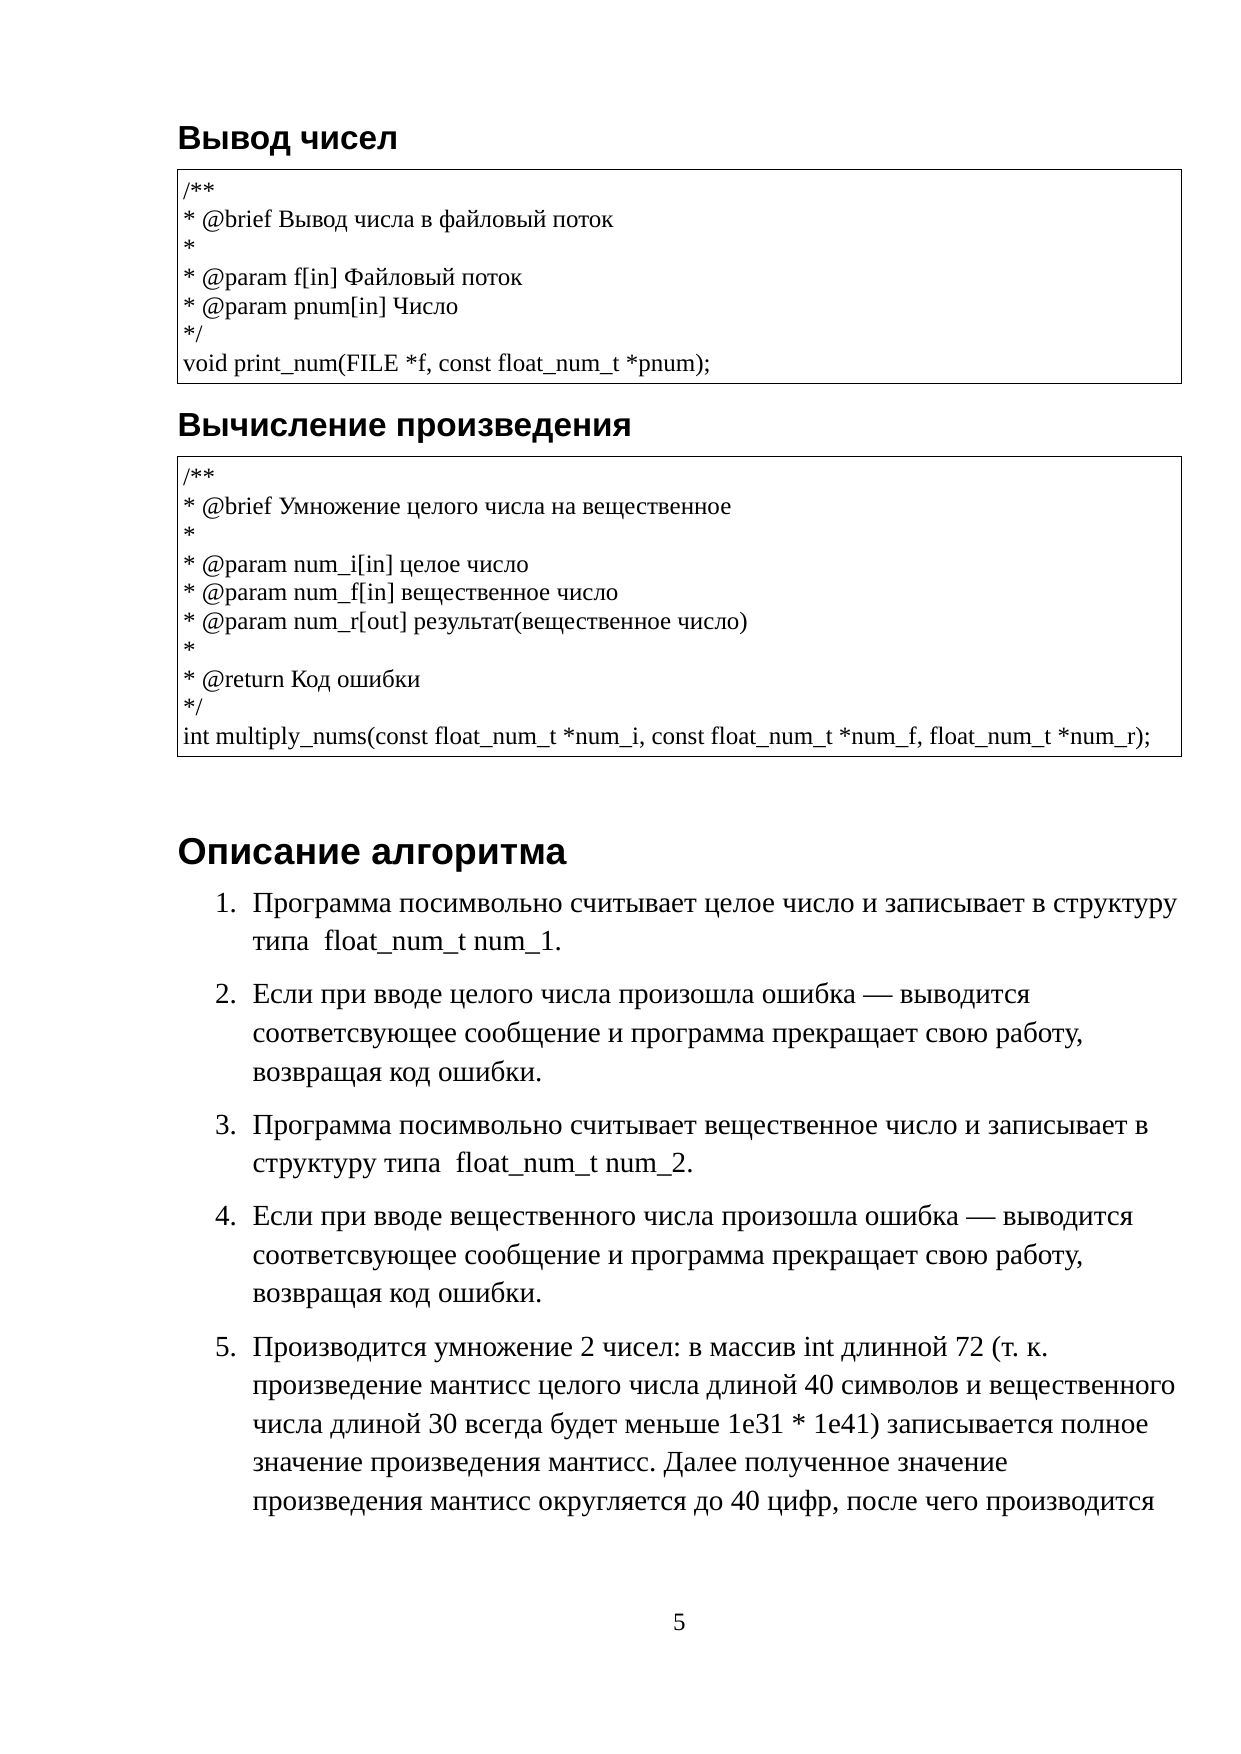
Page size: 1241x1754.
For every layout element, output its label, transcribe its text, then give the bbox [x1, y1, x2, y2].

subtitle Описание алгоритма [177, 829, 1181, 872]
list Производится умножение 2 чисел: в массив int длинной 72 (т. к. произведение мантисс целого числа длиной 40 символов и вещественного числа длиной 30 всегда будет меньше 1e31 * 1e41) записывается полное значение произведения мантисс. Далее полученное значение произведения мантисс округляется до 40 цифр, после чего производится [215, 1329, 1181, 1516]
table_header /** * @brief Вывод числа в файловый поток * * @param f[in] Файловый поток * @param pnum[in] Число */ void print_num(FILE *f, const float_num_t *pnum); [178, 170, 1181, 383]
list Если при вводе вещественного числа произошла ошибка — выводится соответсвующее сообщение и программа прекращает свою работу, возвращая код ошибки. [215, 1198, 1181, 1309]
subtitle Вывод чисел [177, 118, 1181, 157]
list Программа посимвольно считывает целое число и записывает в структуру типа float_num_t num_1. [215, 885, 1181, 957]
list Если при вводе целого числа произошла ошибка — выводится соответсвующее сообщение и программа прекращает свою работу, возвращая код ошибки. [215, 977, 1181, 1087]
subtitle Вычисление произведения [177, 405, 1181, 443]
list Программа посимвольно считывает вещественное число и записывает в структуру типа float_num_t num_2. [215, 1107, 1181, 1179]
table_header /** * @brief Умножение целого числа на вещественное * * @param num_i[in] целое число * @param num_f[in] вещественное число * @param num_r[out] результат(вещественное число) * * @return Код ошибки */ int multiply_nums(const float_num_t *num_i, const float_num_t *num_f, float_num_t *num_r); [178, 457, 1181, 756]
